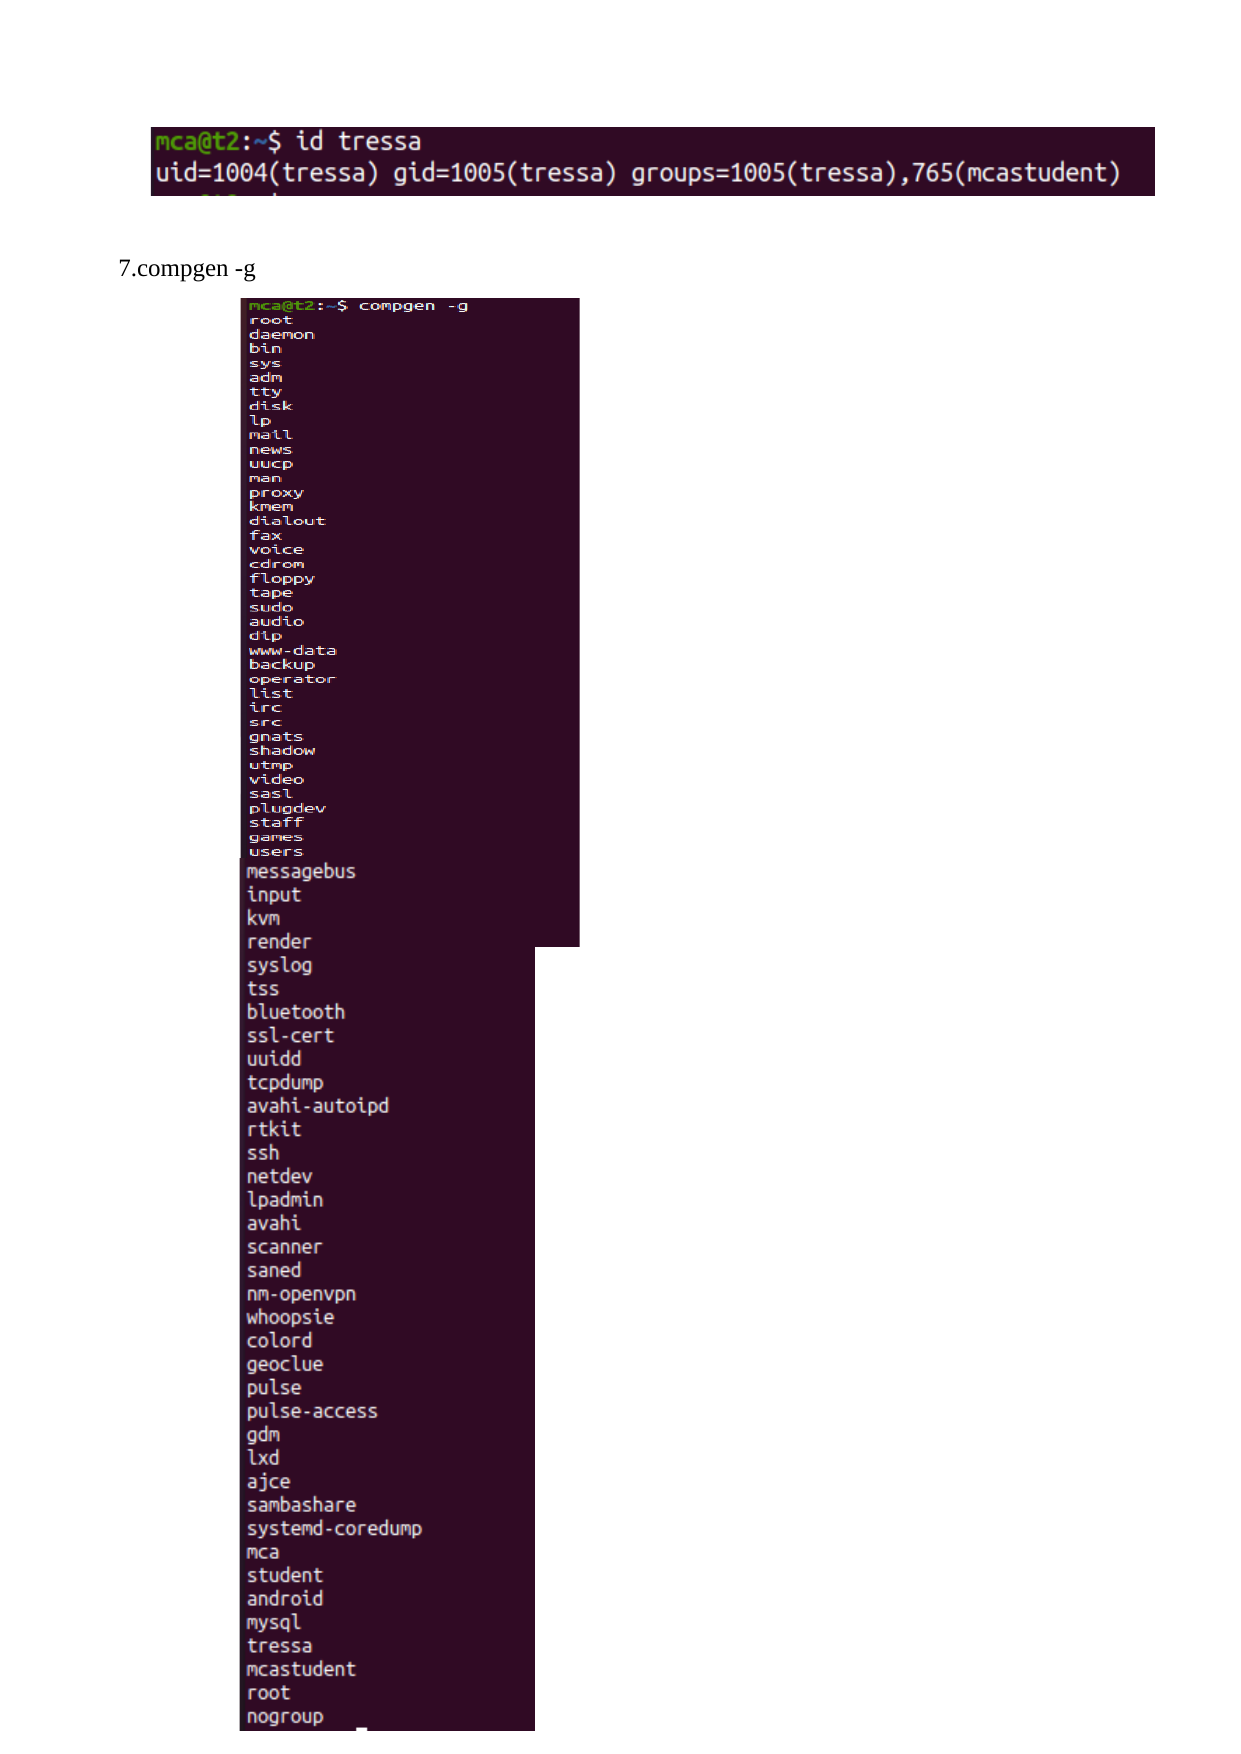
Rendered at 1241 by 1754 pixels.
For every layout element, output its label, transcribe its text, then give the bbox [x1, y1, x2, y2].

picture [239, 298, 580, 1731]
text 7.compgen -g [118, 253, 1122, 282]
picture [150, 127, 1155, 196]
